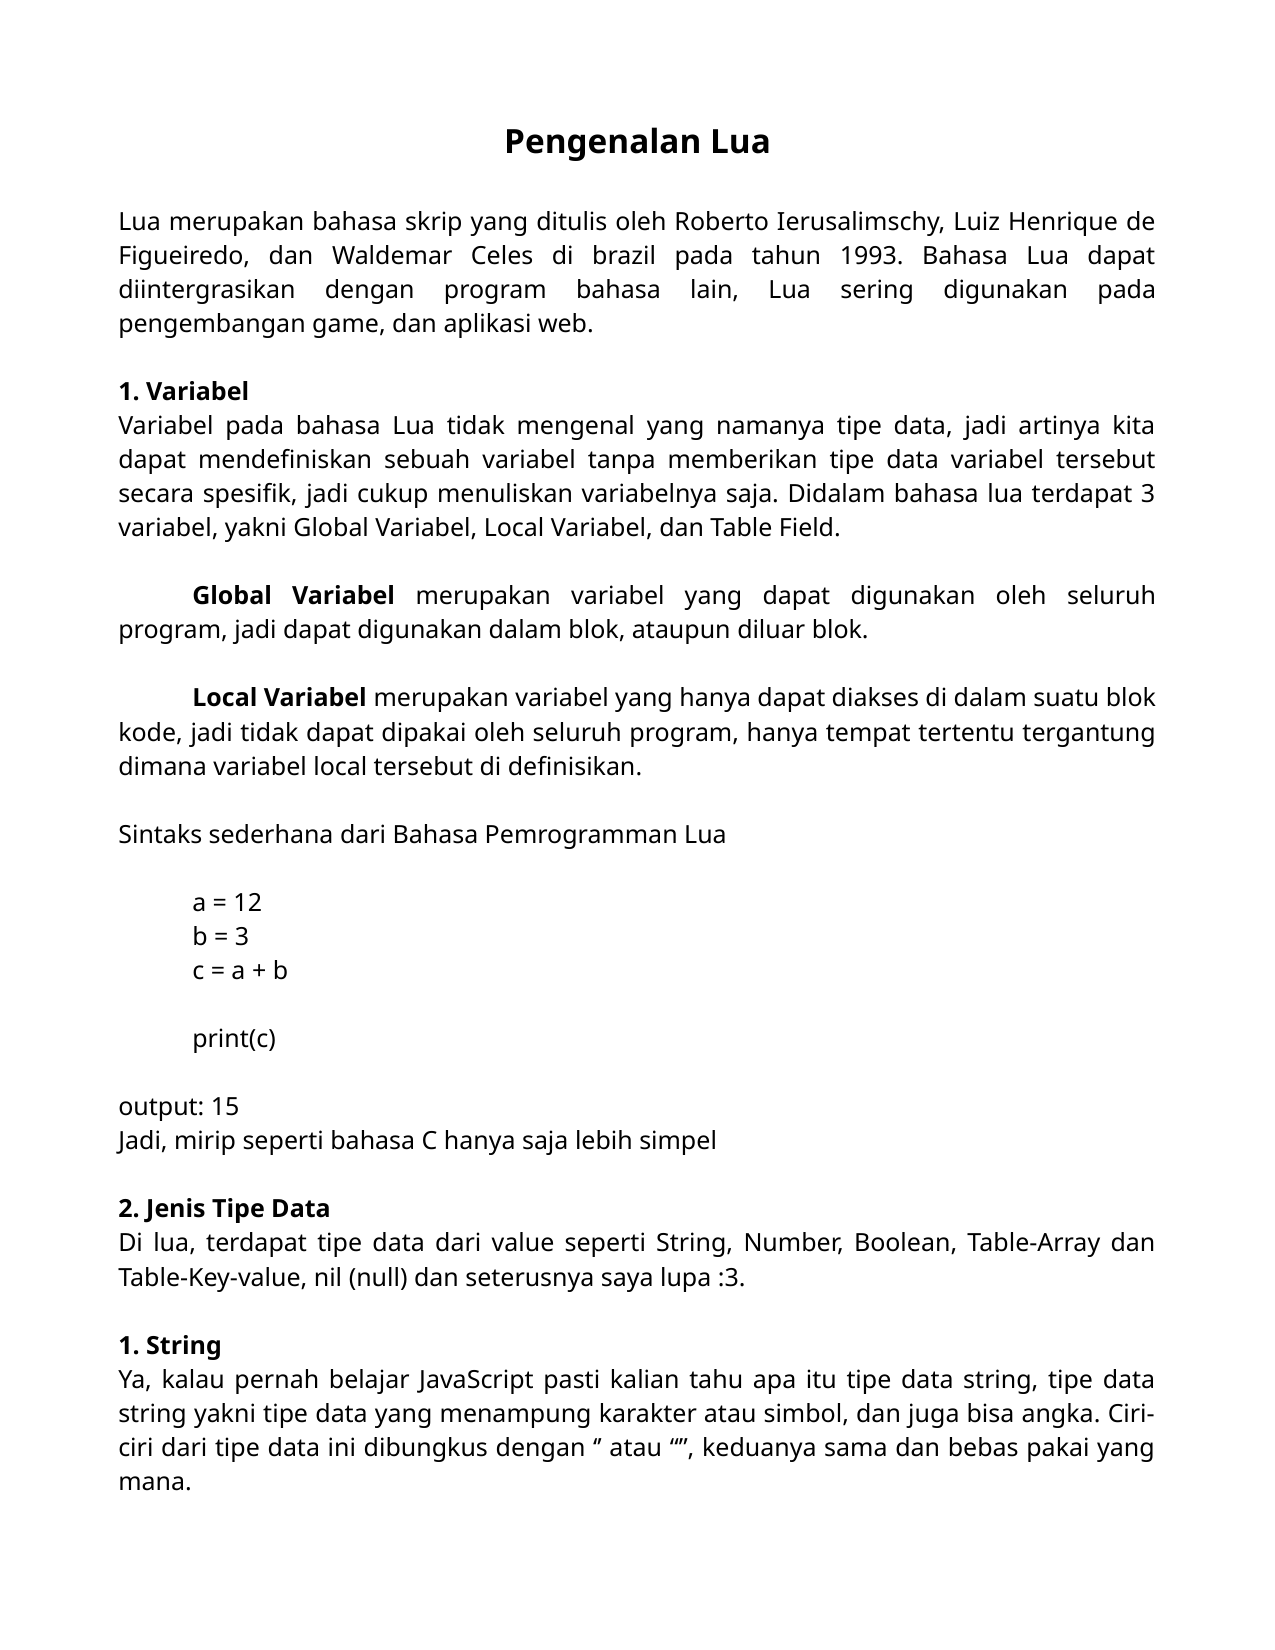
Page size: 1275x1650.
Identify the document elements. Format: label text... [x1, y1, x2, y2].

text Di lua, terdapat tipe data dari value seperti String, Number, Boolean, Table-Array dan Table-Key-value, nil (null) dan seterusnya saya lupa :3. [118, 1225, 1157, 1293]
text 1. String [118, 1327, 1157, 1361]
text c = a + b [118, 953, 1157, 987]
text Lua merupakan bahasa skrip yang ditulis oleh Roberto Ierusalimschy, Luiz Henrique de Figueiredo, dan Waldemar Celes di brazil pada tahun 1993. Bahasa Lua dapat diintergrasikan dengan program bahasa lain, Lua sering digunakan pada pengembangan game, dan aplikasi web. [118, 203, 1157, 339]
text Local Variabel merupakan variabel yang hanya dapat diakses di dalam suatu blok kode, jadi tidak dapat dipakai oleh seluruh program, hanya tempat tertentu tergantung dimana variabel local tersebut di definisikan. [118, 680, 1157, 782]
text Global Variabel merupakan variabel yang dapat digunakan oleh seluruh program, jadi dapat digunakan dalam blok, ataupun diluar blok. [118, 578, 1157, 646]
text Jadi, mirip seperti bahasa C hanya saja lebih simpel [118, 1123, 1157, 1157]
text 2. Jenis Tipe Data [118, 1191, 1157, 1225]
text Pengenalan Lua [118, 118, 1157, 163]
text output: 15 [118, 1089, 1157, 1123]
text print(c) [118, 1021, 1157, 1055]
text Variabel pada bahasa Lua tidak mengenal yang namanya tipe data, jadi artinya kita dapat mendefiniskan sebuah variabel tanpa memberikan tipe data variabel tersebut secara spesifik, jadi cukup menuliskan variabelnya saja. Didalam bahasa lua terdapat 3 variabel, yakni Global Variabel, Local Variabel, dan Table Field. [118, 408, 1157, 544]
text 1. Variabel [118, 373, 1157, 408]
text Sintaks sederhana dari Bahasa Pemrogramman Lua [118, 816, 1157, 850]
text b = 3 [118, 918, 1157, 953]
text a = 12 [118, 884, 1157, 918]
text Ya, kalau pernah belajar JavaScript pasti kalian tahu apa itu tipe data string, tipe data string yakni tipe data yang menampung karakter atau simbol, dan juga bisa angka. Ciri-ciri dari tipe data ini dibungkus dengan ‘’ atau “”, keduanya sama dan bebas pakai yang mana. [118, 1361, 1157, 1498]
